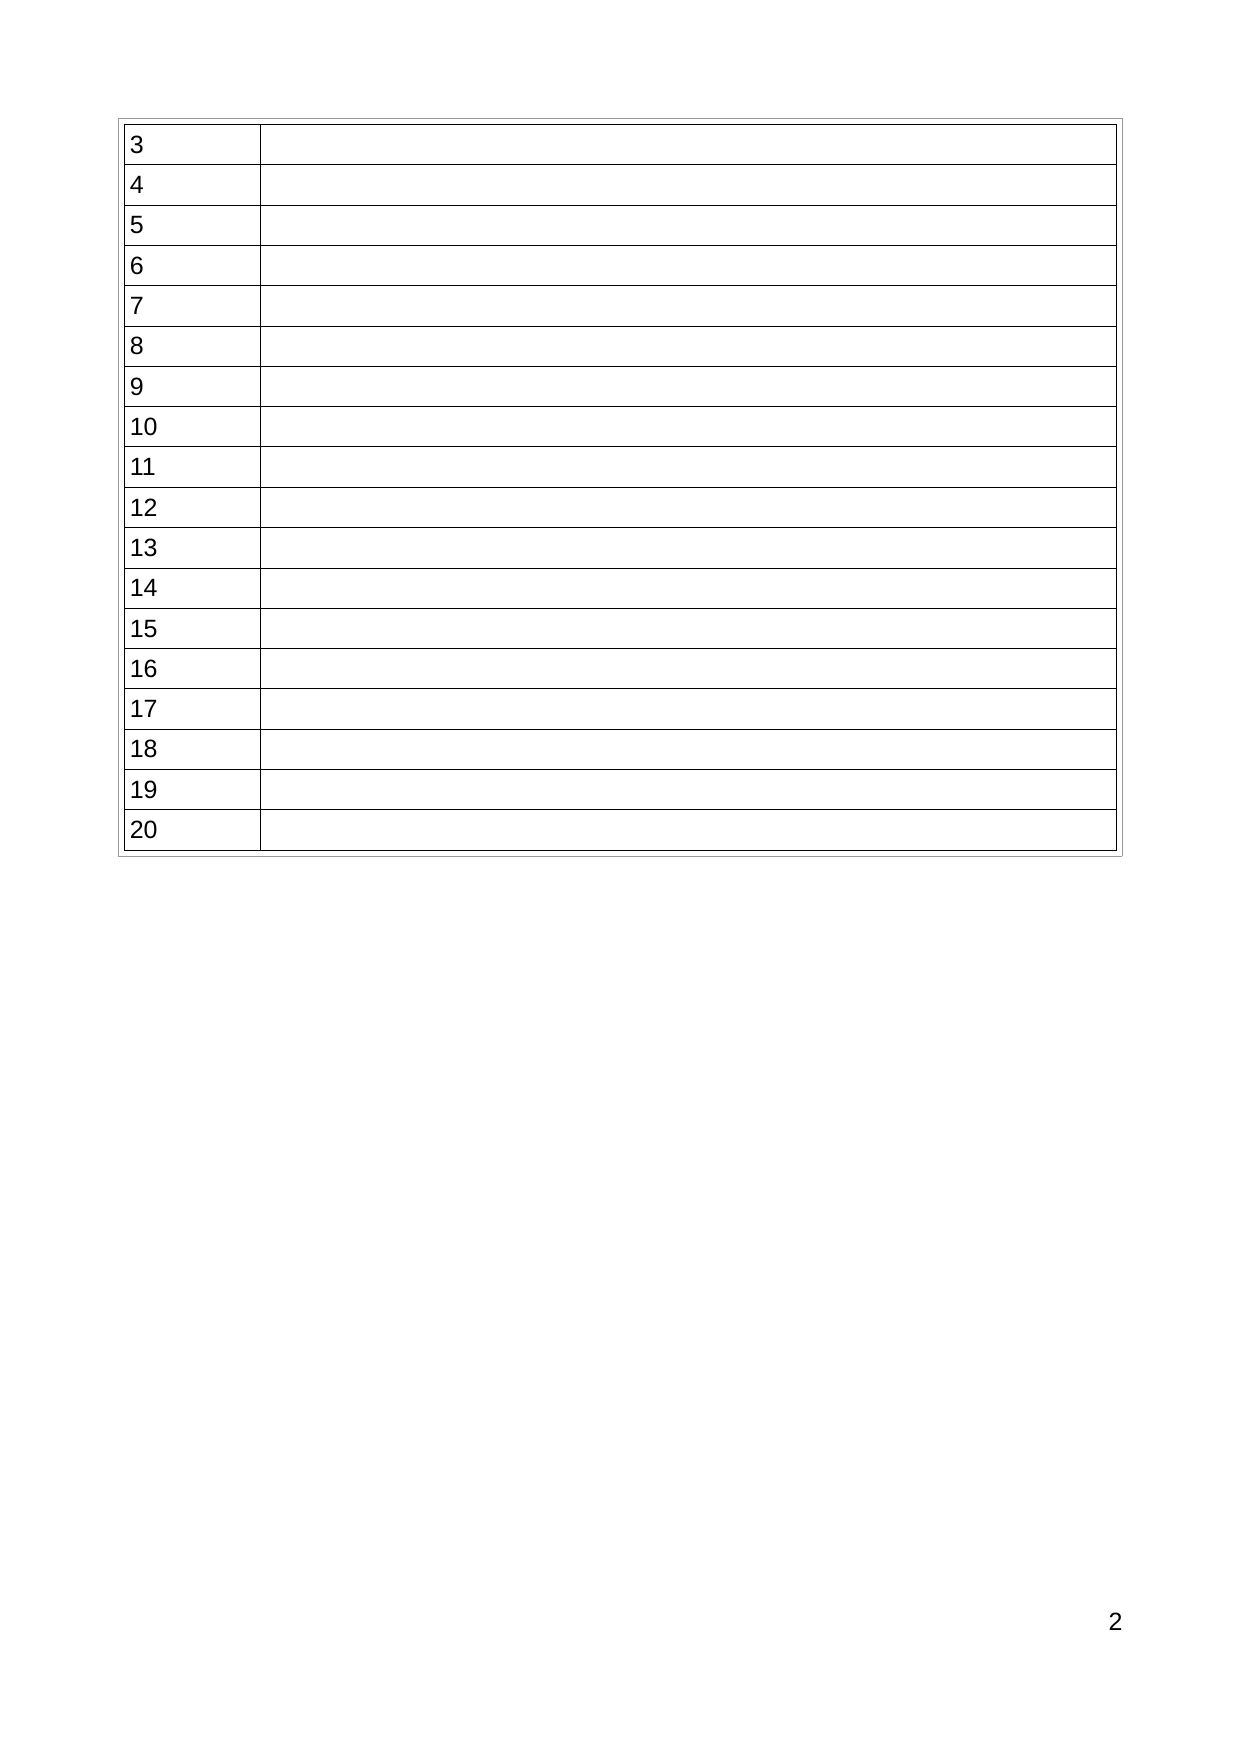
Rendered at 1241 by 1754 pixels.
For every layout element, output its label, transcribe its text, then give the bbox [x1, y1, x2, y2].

table_cell [261, 488, 1116, 527]
table_cell 12 [125, 488, 260, 527]
table_cell 9 [125, 367, 260, 406]
table_cell 16 [125, 649, 260, 688]
table_cell 19 [125, 770, 260, 809]
table_cell [261, 286, 1116, 326]
table_cell [261, 730, 1116, 769]
table_cell 11 [125, 447, 260, 487]
table_cell 6 [125, 246, 260, 285]
table_cell [261, 528, 1116, 567]
table_cell [261, 569, 1116, 608]
table_cell [261, 407, 1116, 446]
table_cell 8 [125, 327, 260, 366]
table_cell 15 [125, 609, 260, 648]
table_cell [261, 447, 1116, 487]
table_cell 4 [125, 165, 260, 204]
table_cell [261, 649, 1116, 688]
table_cell 13 [125, 528, 260, 567]
table_cell 14 [125, 569, 260, 608]
table_cell [261, 810, 1116, 849]
table_cell [261, 327, 1116, 366]
table_cell 20 [125, 810, 260, 849]
table_cell [261, 165, 1116, 204]
table_cell 18 [125, 730, 260, 769]
table_cell [261, 367, 1116, 406]
table_cell [261, 770, 1116, 809]
table_cell 10 [125, 407, 260, 446]
table_cell 7 [125, 286, 260, 326]
table_cell 3 [125, 125, 260, 164]
table_cell [261, 609, 1116, 648]
table_cell [261, 246, 1116, 285]
table_cell [261, 125, 1116, 164]
table_cell 5 [125, 206, 260, 245]
table_cell 17 [125, 689, 260, 729]
table_cell [261, 689, 1116, 729]
table_cell [261, 206, 1116, 245]
table_cell [119, 119, 1122, 856]
